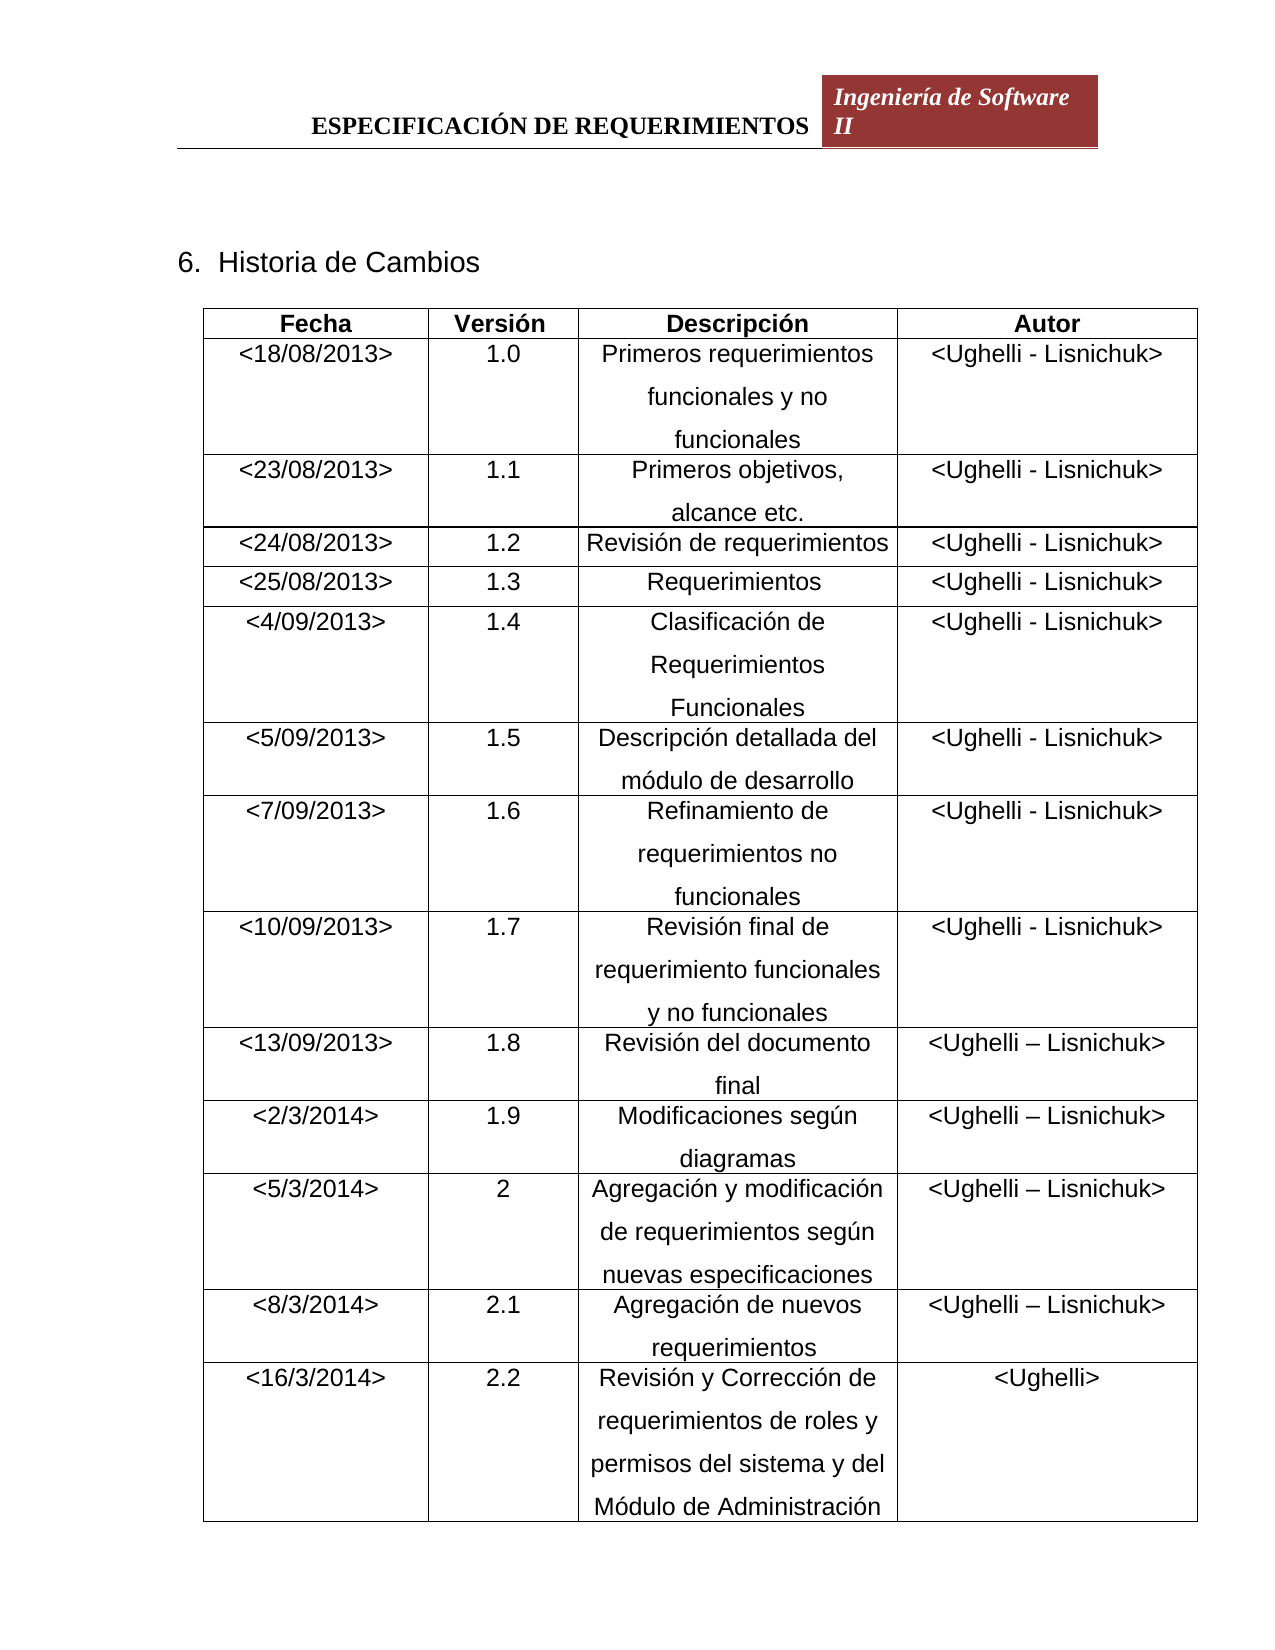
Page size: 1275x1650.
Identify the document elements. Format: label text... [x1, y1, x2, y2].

table_cell 1.4 [429, 607, 578, 722]
table_cell 2.2 [429, 1363, 578, 1521]
table_cell 1.1 [429, 455, 578, 526]
table_cell <13/09/2013> [204, 1028, 428, 1100]
table_cell 1.6 [429, 796, 578, 911]
table_cell 1.2 [429, 528, 578, 566]
table_cell <Ughelli - Lisnichuk> [898, 607, 1197, 722]
table_cell <Ughelli - Lisnichuk> [898, 567, 1197, 606]
table_cell <Ughelli - Lisnichuk> [898, 455, 1197, 526]
table_cell <Ughelli – Lisnichuk> [898, 1101, 1197, 1173]
table_cell <Ughelli> [898, 1363, 1197, 1521]
table_header Fecha [204, 309, 428, 337]
table_cell <Ughelli - Lisnichuk> [898, 723, 1197, 795]
table_cell 1.0 [429, 339, 578, 453]
table_cell <7/09/2013> [204, 796, 428, 911]
table_cell <5/3/2014> [204, 1174, 428, 1289]
table_cell Descripción detallada del módulo de desarrollo [579, 723, 897, 795]
table_cell Agregación y modificación de requerimientos según nuevas especificaciones [579, 1174, 897, 1289]
table_cell 1.3 [429, 567, 578, 606]
table_cell Agregación de nuevos requerimientos [579, 1290, 897, 1362]
table_cell <Ughelli – Lisnichuk> [898, 1290, 1197, 1362]
table_cell <5/09/2013> [204, 723, 428, 795]
subtitle 6. Historia de Cambios [177, 245, 1098, 279]
table_cell 1.5 [429, 723, 578, 795]
table_cell <24/08/2013> [204, 528, 428, 566]
table_cell <18/08/2013> [204, 339, 428, 453]
table_cell Primeros objetivos, alcance etc. [579, 455, 897, 526]
table_header Versión [429, 309, 578, 337]
table_cell <Ughelli - Lisnichuk> [898, 912, 1197, 1027]
table_cell <23/08/2013> [204, 455, 428, 526]
table_cell Revisión de requerimientos [579, 528, 897, 566]
table_cell 2.1 [429, 1290, 578, 1362]
table_cell <Ughelli - Lisnichuk> [898, 528, 1197, 566]
table_cell 2 [429, 1174, 578, 1289]
table_header Autor [898, 309, 1197, 337]
table_cell Modificaciones según diagramas [579, 1101, 897, 1173]
table_cell Revisión del documento final [579, 1028, 897, 1100]
table_cell Refinamiento de requerimientos no funcionales [579, 796, 897, 911]
table_cell <10/09/2013> [204, 912, 428, 1027]
table_cell <Ughelli - Lisnichuk> [898, 796, 1197, 911]
table_cell Revisión y Corrección de requerimientos de roles y permisos del sistema y del Módulo de Administración [579, 1363, 897, 1521]
table_cell <Ughelli – Lisnichuk> [898, 1174, 1197, 1289]
table_cell <16/3/2014> [204, 1363, 428, 1521]
table_cell 1.8 [429, 1028, 578, 1100]
table_cell Requerimientos [579, 567, 897, 606]
table_cell <Ughelli - Lisnichuk> [898, 339, 1197, 453]
table_cell Primeros requerimientos funcionales y no funcionales [579, 339, 897, 453]
table_header Descripción [579, 309, 897, 337]
table_cell <8/3/2014> [204, 1290, 428, 1362]
table_cell 1.7 [429, 912, 578, 1027]
table_cell Clasificación de Requerimientos Funcionales [579, 607, 897, 722]
table_cell <25/08/2013> [204, 567, 428, 606]
table_cell 1.9 [429, 1101, 578, 1173]
table_cell <2/3/2014> [204, 1101, 428, 1173]
table_cell <4/09/2013> [204, 607, 428, 722]
table_cell Revisión final de requerimiento funcionales y no funcionales [579, 912, 897, 1027]
table_cell <Ughelli – Lisnichuk> [898, 1028, 1197, 1100]
